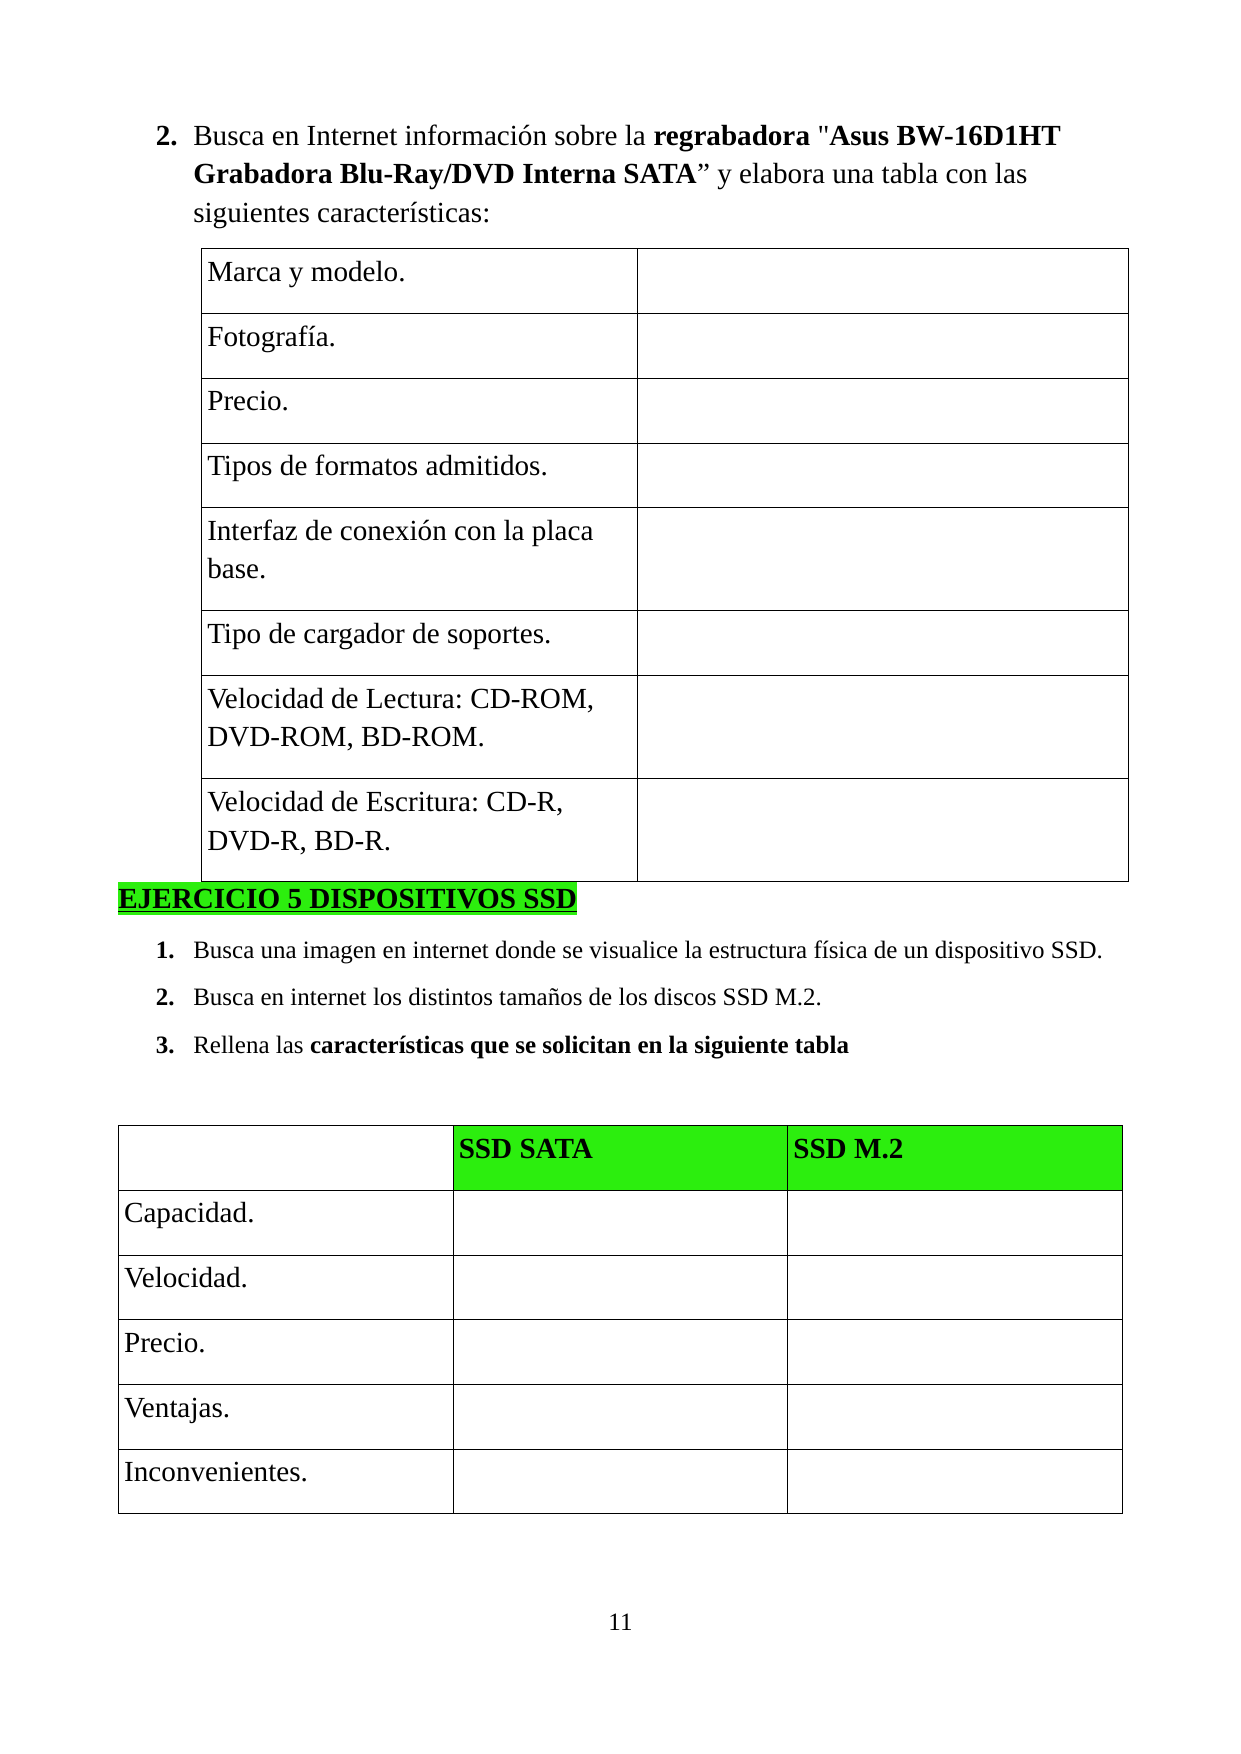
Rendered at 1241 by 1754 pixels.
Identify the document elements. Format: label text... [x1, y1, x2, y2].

table_cell [788, 1320, 1122, 1384]
table_cell Capacidad. [119, 1191, 453, 1254]
table_cell [638, 508, 1128, 610]
table_cell Tipos de formatos admitidos. [202, 444, 637, 507]
table_header [638, 249, 1128, 313]
table_cell [638, 611, 1128, 675]
table_header [119, 1126, 453, 1190]
table_cell [788, 1191, 1122, 1254]
list Busca en Internet información sobre la regrabadora "Asus BW-16D1HT Grabadora Blu-Ray/DVD Interna SATA” y elabora una tabla con las siguientes características: [156, 118, 1122, 229]
list Busca en internet los distintos tamaños de los discos SSD M.2. [156, 982, 1122, 1011]
table_cell [788, 1385, 1122, 1448]
table_header Marca y modelo. [202, 249, 637, 313]
table_cell [788, 1450, 1122, 1513]
table_cell [454, 1320, 787, 1384]
table_cell [454, 1191, 787, 1254]
table_cell Velocidad de Escritura: CD-R, DVD-R, BD-R. [202, 779, 637, 881]
table_header SSD M.2 [788, 1126, 1122, 1190]
table_cell [638, 779, 1128, 881]
table_cell Velocidad de Lectura: CD-ROM, DVD-ROM, BD-ROM. [202, 676, 637, 778]
table_cell [638, 444, 1128, 507]
table_cell [788, 1256, 1122, 1319]
table_cell [638, 676, 1128, 778]
table_cell [638, 379, 1128, 442]
table_cell Precio. [202, 379, 637, 442]
table_cell Inconvenientes. [119, 1450, 453, 1513]
table_cell [454, 1256, 787, 1319]
table_cell Tipo de cargador de soportes. [202, 611, 637, 675]
table_cell [454, 1385, 787, 1448]
table_cell Velocidad. [119, 1256, 453, 1319]
table_cell Interfaz de conexión con la placa base. [202, 508, 637, 610]
table_cell [454, 1450, 787, 1513]
list Busca una imagen en internet donde se visualice la estructura física de un dispositivo SSD. [156, 935, 1122, 963]
text EJERCICIO 5 DISPOSITIVOS SSD [118, 882, 1122, 915]
table_cell Ventajas. [119, 1385, 453, 1448]
table_header SSD SATA [454, 1126, 787, 1190]
table_cell [638, 314, 1128, 378]
list Rellena las características que se solicitan en la siguiente tabla [156, 1030, 1122, 1059]
table_cell Precio. [119, 1320, 453, 1384]
table_cell Fotografía. [202, 314, 637, 378]
